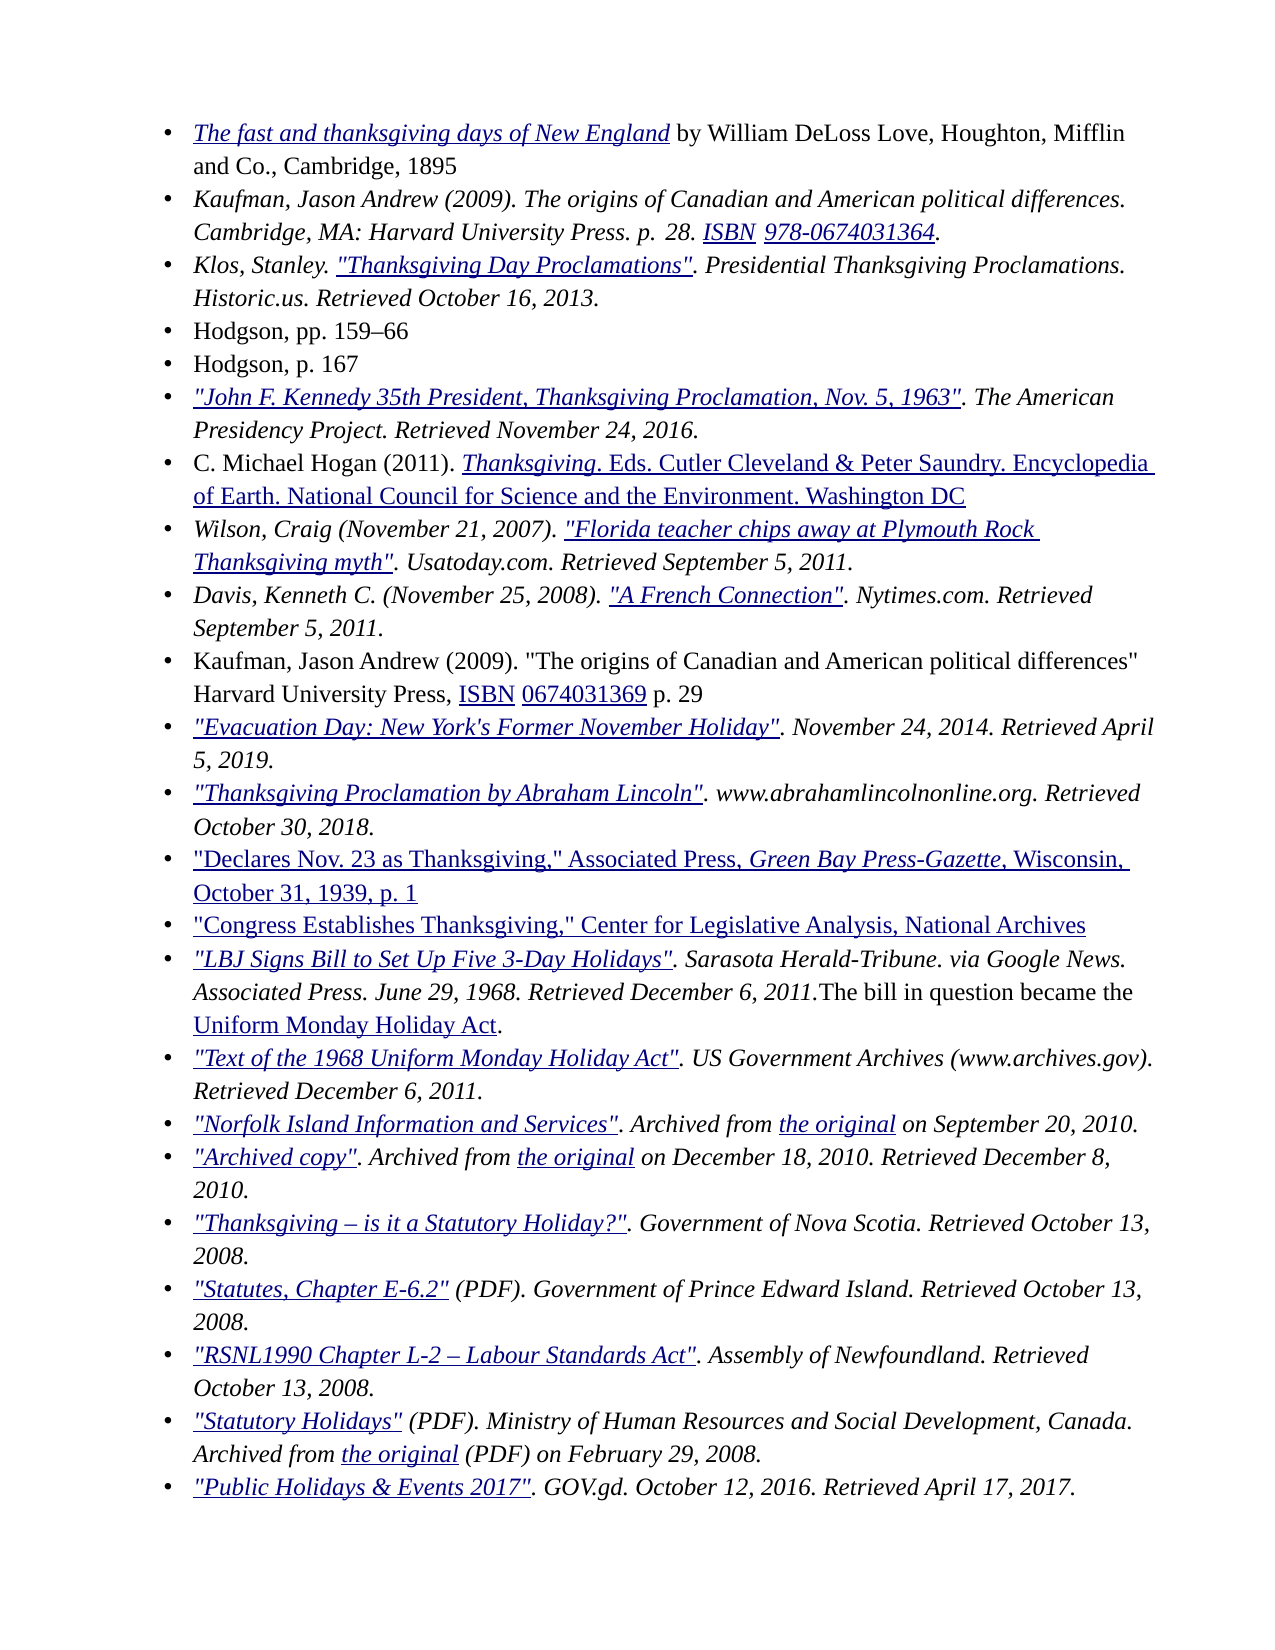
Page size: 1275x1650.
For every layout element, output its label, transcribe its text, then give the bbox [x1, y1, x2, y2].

list "Norfolk Island Information and Services". Archived from the original on September 20, 2010. [164, 1109, 1157, 1137]
list "John F. Kennedy 35th President, Thanksgiving Proclamation, Nov. 5, 1963". The American Presidency Project. Retrieved November 24, 2016. [164, 382, 1157, 444]
list "Thanksgiving Proclamation by Abraham Lincoln". www.abrahamlincolnonline.org. Retrieved October 30, 2018. [164, 778, 1157, 840]
list Hodgson, p. 167 [164, 349, 1157, 378]
list Kaufman, Jason Andrew (2009). "The origins of Canadian and American political differences" Harvard University Press, ISBN 0674031369 p. 29 [164, 646, 1157, 708]
list Hodgson, pp. 159–66 [164, 316, 1157, 345]
list "Archived copy". Archived from the original on December 18, 2010. Retrieved December 8, 2010. [164, 1142, 1157, 1203]
list Davis, Kenneth C. (November 25, 2008). "A French Connection". Nytimes.com. Retrieved September 5, 2011. [164, 580, 1157, 642]
list Klos, Stanley. "Thanksgiving Day Proclamations". Presidential Thanksgiving Proclamations. Historic.us. Retrieved October 16, 2013. [164, 250, 1157, 312]
list "Statutory Holidays" (PDF). Ministry of Human Resources and Social Development, Canada. Archived from the original (PDF) on February 29, 2008. [164, 1406, 1157, 1468]
list "Statutes, Chapter E-6.2" (PDF). Government of Prince Edward Island. Retrieved October 13, 2008. [164, 1274, 1157, 1336]
list "Evacuation Day: New York's Former November Holiday". November 24, 2014. Retrieved April 5, 2019. [164, 712, 1157, 774]
list "Public Holidays & Events 2017". GOV.gd. October 12, 2016. Retrieved April 17, 2017. [164, 1472, 1157, 1501]
list "Declares Nov. 23 as Thanksgiving," Associated Press, Green Bay Press-Gazette, Wisconsin, October 31, 1939, p. 1 [164, 844, 1157, 906]
list "LBJ Signs Bill to Set Up Five 3-Day Holidays". Sarasota Herald-Tribune. via Google News. Associated Press. June 29, 1968. Retrieved December 6, 2011.The bill in question became the Uniform Monday Holiday Act. [164, 944, 1157, 1038]
list Kaufman, Jason Andrew (2009). The origins of Canadian and American political differences. Cambridge, MA: Harvard University Press. p. 28. ISBN 978-0674031364. [164, 184, 1157, 246]
list "Congress Establishes Thanksgiving," Center for Legislative Analysis, National Archives [164, 911, 1157, 939]
list "RSNL1990 Chapter L-2 – Labour Standards Act". Assembly of Newfoundland. Retrieved October 13, 2008. [164, 1340, 1157, 1402]
list The fast and thanksgiving days of New England by William DeLoss Love, Houghton, Mifflin and Co., Cambridge, 1895 [164, 118, 1157, 180]
list C. Michael Hogan (2011). Thanksgiving. Eds. Cutler Cleveland & Peter Saundry. Encyclopedia of Earth. National Council for Science and the Environment. Washington DC [164, 448, 1157, 510]
list "Text of the 1968 Uniform Monday Holiday Act". US Government Archives (www.archives.gov). Retrieved December 6, 2011. [164, 1043, 1157, 1104]
list Wilson, Craig (November 21, 2007). "Florida teacher chips away at Plymouth Rock Thanksgiving myth". Usatoday.com. Retrieved September 5, 2011. [164, 514, 1157, 576]
list "Thanksgiving – is it a Statutory Holiday?". Government of Nova Scotia. Retrieved October 13, 2008. [164, 1208, 1157, 1269]
